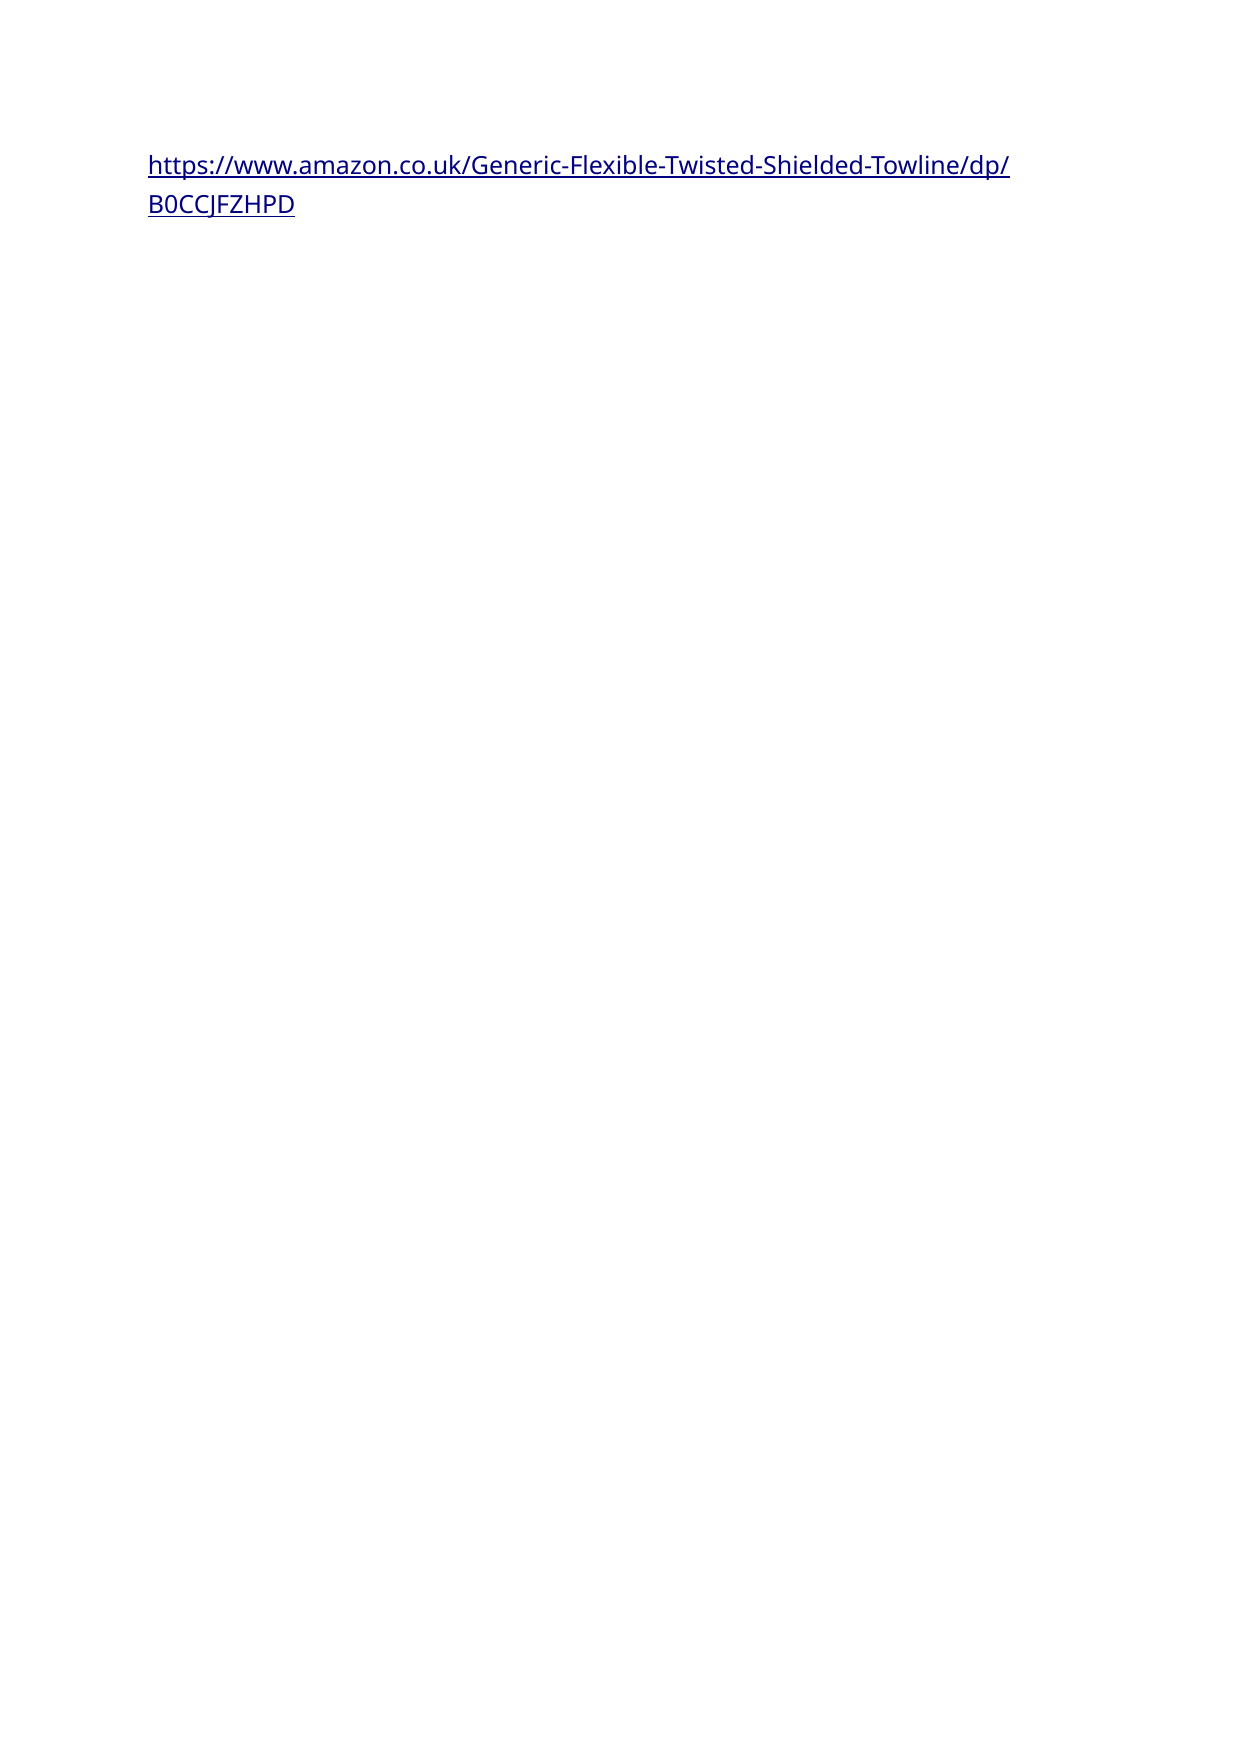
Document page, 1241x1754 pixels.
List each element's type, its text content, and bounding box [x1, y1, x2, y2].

text https://www.amazon.co.uk/Generic-Flexible-Twisted-Shielded-Towline/dp/B0CCJFZHPD [148, 148, 1093, 221]
